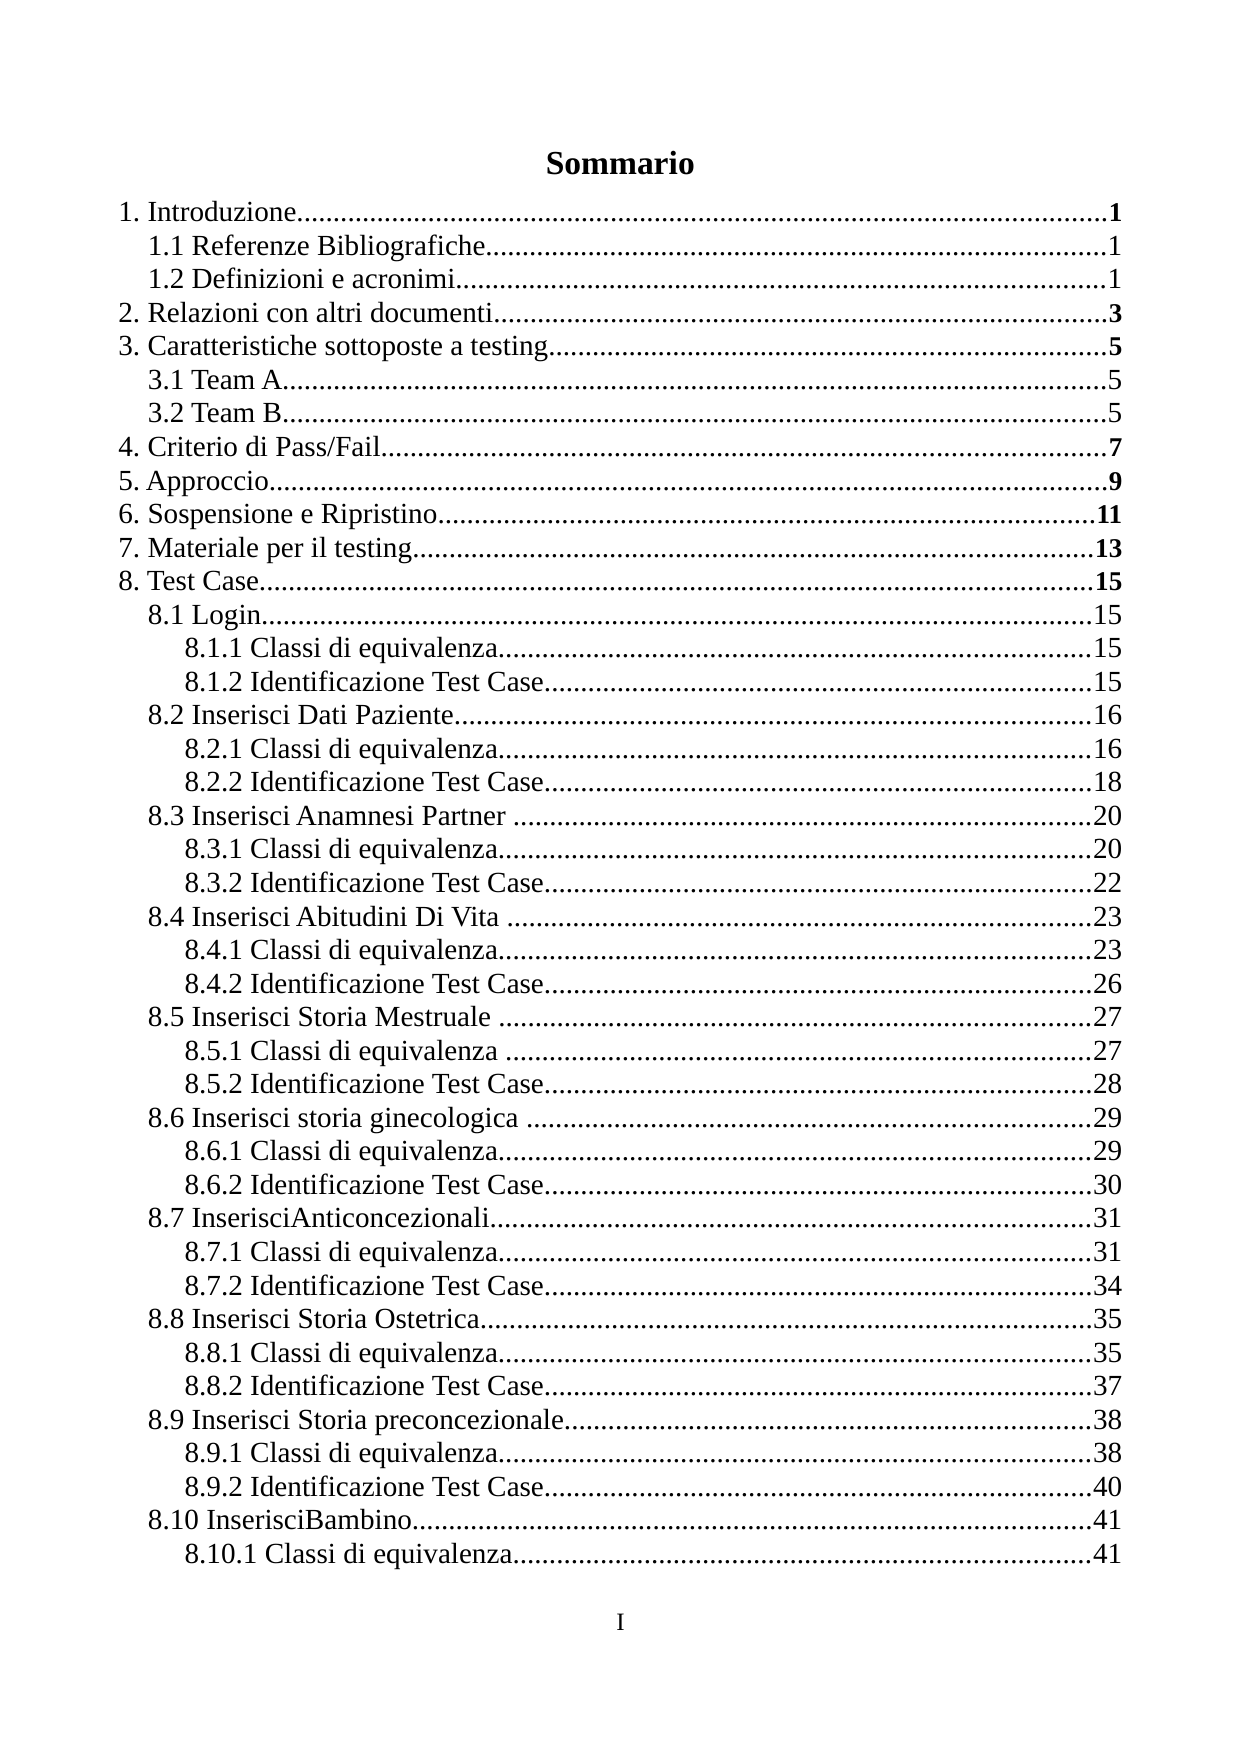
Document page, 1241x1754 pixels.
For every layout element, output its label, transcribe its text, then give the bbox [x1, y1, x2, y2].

text 3.1 Team A 5 [148, 362, 1122, 396]
text 8.2.2 Identificazione Test Case 18 [177, 764, 1122, 798]
text 1.2 Definizioni e acronimi 1 [148, 261, 1122, 295]
text 8.9.2 Identificazione Test Case 40 [177, 1469, 1122, 1502]
text 8.2.1 Classi di equivalenza 16 [177, 731, 1122, 764]
text 8.5 Inserisci Storia Mestruale 27 [148, 999, 1122, 1033]
text 5. Approccio 9 [118, 463, 1122, 496]
text 8.3.2 Identificazione Test Case 22 [177, 865, 1122, 899]
text 1. Introduzione 1 [118, 194, 1122, 228]
text 8.9.1 Classi di equivalenza 38 [177, 1435, 1122, 1469]
text 8.4.1 Classi di equivalenza 23 [177, 932, 1122, 966]
text 6. Sospensione e Ripristino 11 [118, 496, 1122, 530]
text Sommario [118, 143, 1122, 182]
text 2. Relazioni con altri documenti 3 [118, 295, 1122, 328]
text 7. Materiale per il testing 13 [118, 530, 1122, 563]
text 8. Test Case 15 [118, 563, 1122, 597]
text 8.4.2 Identificazione Test Case 26 [177, 966, 1122, 999]
text 8.8 Inserisci Storia Ostetrica 35 [148, 1301, 1122, 1335]
text 8.5.2 Identificazione Test Case 28 [177, 1066, 1122, 1100]
text 8.6 Inserisci storia ginecologica 29 [148, 1100, 1122, 1133]
text 8.2 Inserisci Dati Paziente 16 [148, 697, 1122, 731]
text 8.3 Inserisci Anamnesi Partner 20 [148, 798, 1122, 832]
text 8.1.2 Identificazione Test Case 15 [177, 664, 1122, 697]
text 8.9 Inserisci Storia preconcezionale 38 [148, 1402, 1122, 1435]
text 8.8.2 Identificazione Test Case 37 [177, 1368, 1122, 1402]
text 4. Criterio di Pass/Fail 7 [118, 429, 1122, 463]
text 8.6.2 Identificazione Test Case 30 [177, 1167, 1122, 1201]
text 3. Caratteristiche sottoposte a testing 5 [118, 328, 1122, 362]
text 8.4 Inserisci Abitudini Di Vita 23 [148, 899, 1122, 932]
text 8.6.1 Classi di equivalenza 29 [177, 1133, 1122, 1167]
text 8.5.1 Classi di equivalenza 27 [177, 1033, 1122, 1066]
text 8.3.1 Classi di equivalenza 20 [177, 832, 1122, 865]
text 8.1 Login 15 [148, 597, 1122, 630]
text 3.2 Team B 5 [148, 396, 1122, 429]
text 8.8.1 Classi di equivalenza 35 [177, 1335, 1122, 1368]
text 8.10 InserisciBambino 41 [148, 1502, 1122, 1536]
text 8.10.1 Classi di equivalenza 41 [177, 1536, 1122, 1569]
text 8.7.2 Identificazione Test Case 34 [177, 1268, 1122, 1301]
text 8.1.1 Classi di equivalenza 15 [177, 630, 1122, 664]
text 8.7 InserisciAnticoncezionali 31 [148, 1201, 1122, 1234]
text 8.7.1 Classi di equivalenza 31 [177, 1234, 1122, 1268]
text 1.1 Referenze Bibliografiche 1 [148, 228, 1122, 261]
